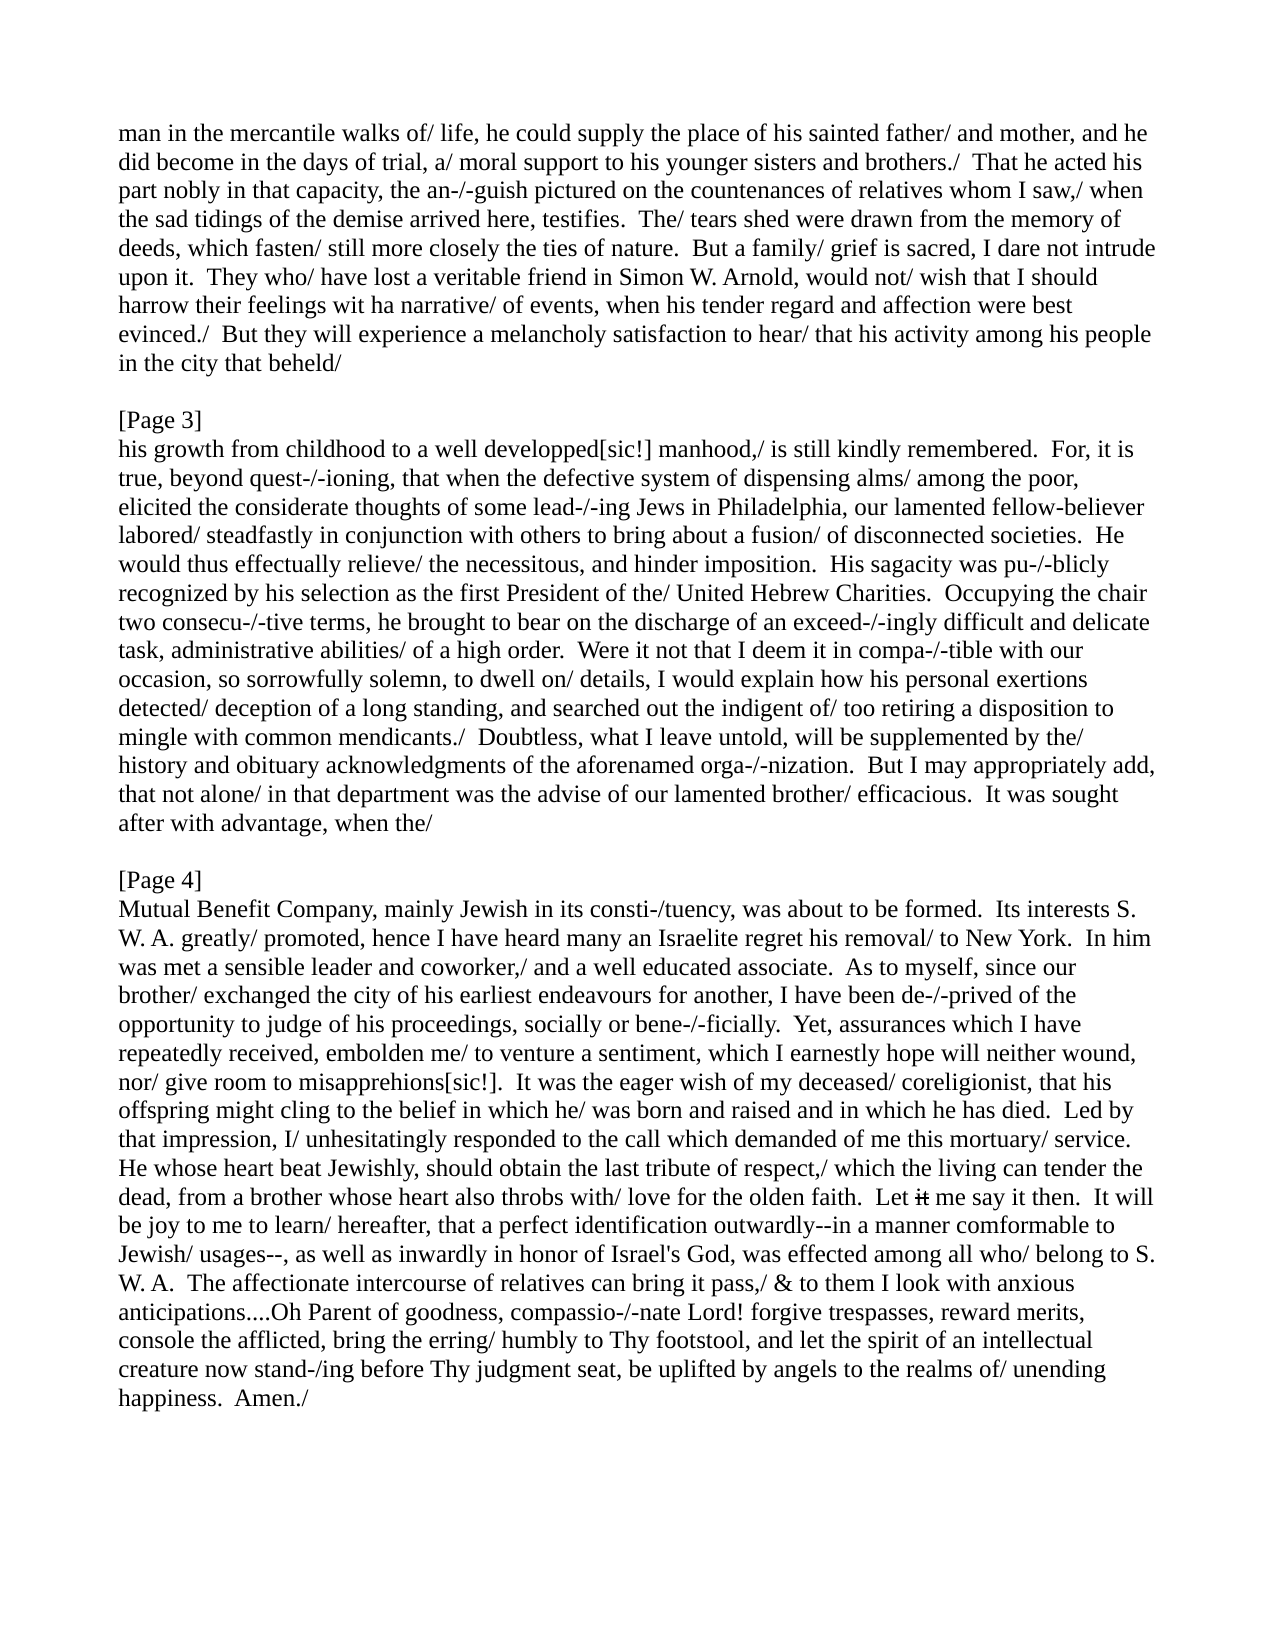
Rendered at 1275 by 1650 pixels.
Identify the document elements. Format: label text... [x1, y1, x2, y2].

text [Page 4] [118, 866, 1157, 894]
text [Page 3] [118, 406, 1157, 434]
text man in the mercantile walks of/ life, he could supply the place of his sainted father/ and mother, and he did become in the days of trial, a/ moral support to his younger sisters and brothers./ That he acted his part nobly in that capacity, the an-/-guish pictured on the countenances of relatives whom I saw,/ when the sad tidings of the demise arrived here, testifies. The/ tears shed were drawn from the memory of deeds, which fasten/ still more closely the ties of nature. But a family/ grief is sacred, I dare not intrude upon it. They who/ have lost a veritable friend in Simon W. Arnold, would not/ wish that I should harrow their feelings wit ha narrative/ of events, when his tender regard and affection were best evinced./ But they will experience a melancholy satisfaction to hear/ that his activity among his people in the city that beheld/ [118, 118, 1157, 377]
text his growth from childhood to a well developped[sic!] manhood,/ is still kindly remembered. For, it is true, beyond quest-/-ioning, that when the defective system of dispensing alms/ among the poor, elicited the considerate thoughts of some lead-/-ing Jews in Philadelphia, our lamented fellow-believer labored/ steadfastly in conjunction with others to bring about a fusion/ of disconnected societies. He would thus effectually relieve/ the necessitous, and hinder imposition. His sagacity was pu-/-blicly recognized by his selection as the first President of the/ United Hebrew Charities. Occupying the chair two consecu-/-tive terms, he brought to bear on the discharge of an exceed-/-ingly difficult and delicate task, administrative abilities/ of a high order. Were it not that I deem it in compa-/-tible with our occasion, so sorrowfully solemn, to dwell on/ details, I would explain how his personal exertions detected/ deception of a long standing, and searched out the indigent of/ too retiring a disposition to mingle with common mendicants./ Doubtless, what I leave untold, will be supplemented by the/ history and obituary acknowledgments of the aforenamed orga-/-nization. But I may appropriately add, that not alone/ in that department was the advise of our lamented brother/ efficacious. It was sought after with advantage, when the/ [118, 434, 1157, 837]
text Mutual Benefit Company, mainly Jewish in its consti-/tuency, was about to be formed. Its interests S. W. A. greatly/ promoted, hence I have heard many an Israelite regret his removal/ to New York. In him was met a sensible leader and coworker,/ and a well educated associate. As to myself, since our brother/ exchanged the city of his earliest endeavours for another, I have been de-/-prived of the opportunity to judge of his proceedings, socially or bene-/-ficially. Yet, assurances which I have repeatedly received, embolden me/ to venture a sentiment, which I earnestly hope will neither wound, nor/ give room to misapprehions[sic!]. It was the eager wish of my deceased/ coreligionist, that his offspring might cling to the belief in which he/ was born and raised and in which he has died. Led by that impression, I/ unhesitatingly responded to the call which demanded of me this mortuary/ service. He whose heart beat Jewishly, should obtain the last tribute of respect,/ which the living can tender the dead, from a brother whose heart also throbs with/ love for the olden faith. Let it me say it then. It will be joy to me to learn/ hereafter, that a perfect identification outwardly--in a manner comformable to Jewish/ usages--, as well as inwardly in honor of Israel's God, was effected among all who/ belong to S. W. A. The affectionate intercourse of relatives can bring it pass,/ & to them I look with anxious anticipations....Oh Parent of goodness, compassio-/-nate Lord! forgive trespasses, reward merits, console the afflicted, bring the erring/ humbly to Thy footstool, and let the spirit of an intellectual creature now stand-/ing before Thy judgment seat, be uplifted by angels to the realms of/ unending happiness. Amen./ [118, 894, 1157, 1412]
